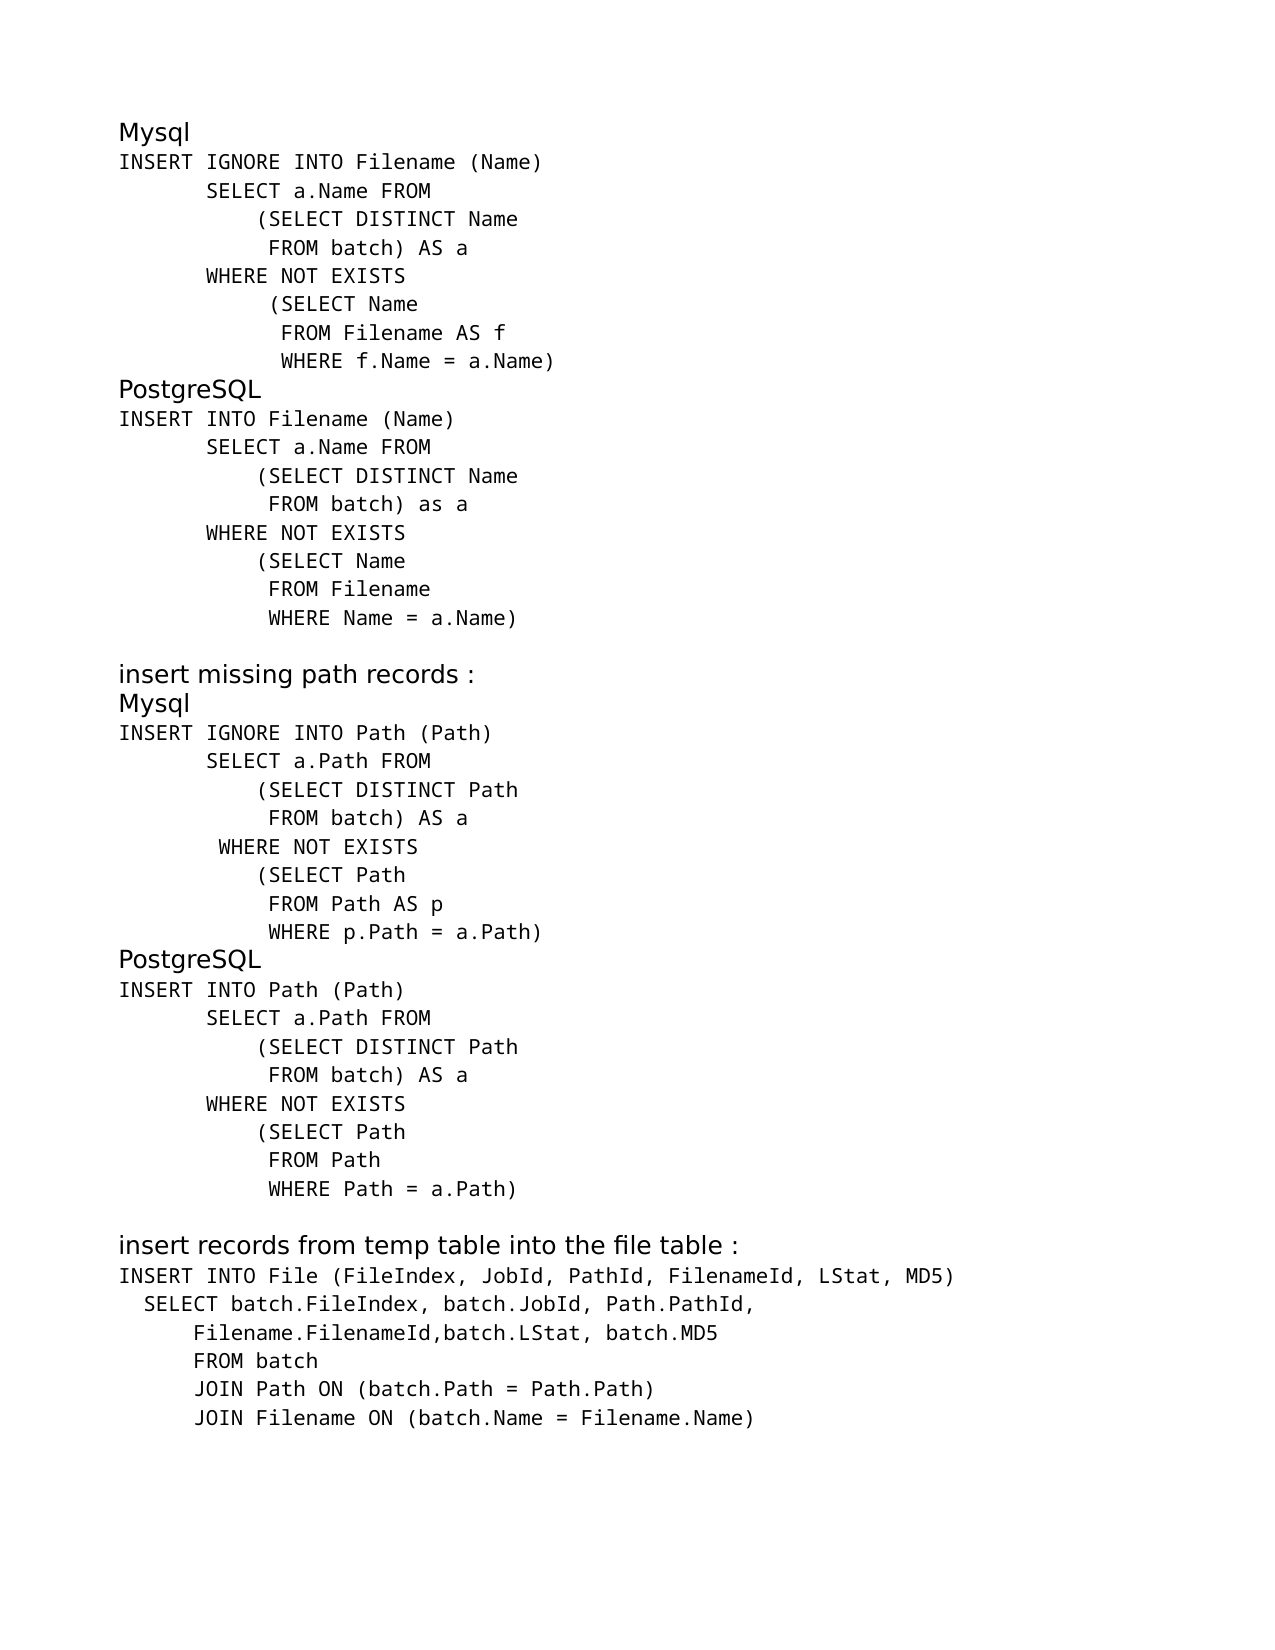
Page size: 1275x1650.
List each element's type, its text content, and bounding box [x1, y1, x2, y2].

text SELECT a.Path FROM [118, 1003, 1157, 1032]
text JOIN Path ON (batch.Path = Path.Path) [118, 1374, 1157, 1403]
text WHERE NOT EXISTS [118, 518, 1157, 546]
text FROM Path [118, 1146, 1157, 1174]
text (SELECT DISTINCT Name [118, 461, 1157, 489]
text (SELECT Path [118, 860, 1157, 889]
text (SELECT DISTINCT Path [118, 775, 1157, 803]
text SELECT a.Name FROM [118, 432, 1157, 461]
text (SELECT Name [118, 546, 1157, 574]
text FROM batch [118, 1346, 1157, 1374]
text SELECT batch.FileIndex, batch.JobId, Path.PathId, [118, 1289, 1157, 1318]
text insert records from temp table into the file table : [118, 1232, 1157, 1261]
text WHERE p.Path = a.Path) [118, 917, 1157, 946]
text FROM Filename AS f [118, 318, 1157, 346]
text WHERE Name = a.Name) [118, 603, 1157, 631]
text WHERE NOT EXISTS [118, 832, 1157, 860]
text insert missing path records : [118, 660, 1157, 689]
text FROM batch) AS a [118, 803, 1157, 832]
text FROM batch) as a [118, 489, 1157, 518]
text INSERT IGNORE INTO Path (Path) [118, 718, 1157, 747]
text Filename.FilenameId,batch.LStat, batch.MD5 [118, 1318, 1157, 1346]
text Mysql [118, 689, 1157, 718]
text INSERT IGNORE INTO Filename (Name) [118, 147, 1157, 176]
text WHERE NOT EXISTS [118, 1089, 1157, 1117]
text INSERT INTO File (FileIndex, JobId, PathId, FilenameId, LStat, MD5) [118, 1261, 1157, 1289]
text JOIN Filename ON (batch.Name = Filename.Name) [118, 1403, 1157, 1431]
text (SELECT Name [118, 289, 1157, 318]
text (SELECT Path [118, 1117, 1157, 1146]
text WHERE Path = a.Path) [118, 1174, 1157, 1202]
text FROM batch) AS a [118, 1060, 1157, 1089]
text FROM Filename [118, 574, 1157, 603]
text FROM batch) AS a [118, 233, 1157, 261]
text (SELECT DISTINCT Path [118, 1032, 1157, 1060]
text WHERE f.Name = a.Name) [118, 346, 1157, 375]
text SELECT a.Name FROM [118, 176, 1157, 204]
text SELECT a.Path FROM [118, 747, 1157, 775]
text Mysql [118, 118, 1157, 147]
text PostgreSQL [118, 375, 1157, 404]
text FROM Path AS p [118, 889, 1157, 917]
text PostgreSQL [118, 946, 1157, 975]
text WHERE NOT EXISTS [118, 261, 1157, 289]
text (SELECT DISTINCT Name [118, 204, 1157, 233]
text INSERT INTO Filename (Name) [118, 404, 1157, 432]
text INSERT INTO Path (Path) [118, 975, 1157, 1003]
